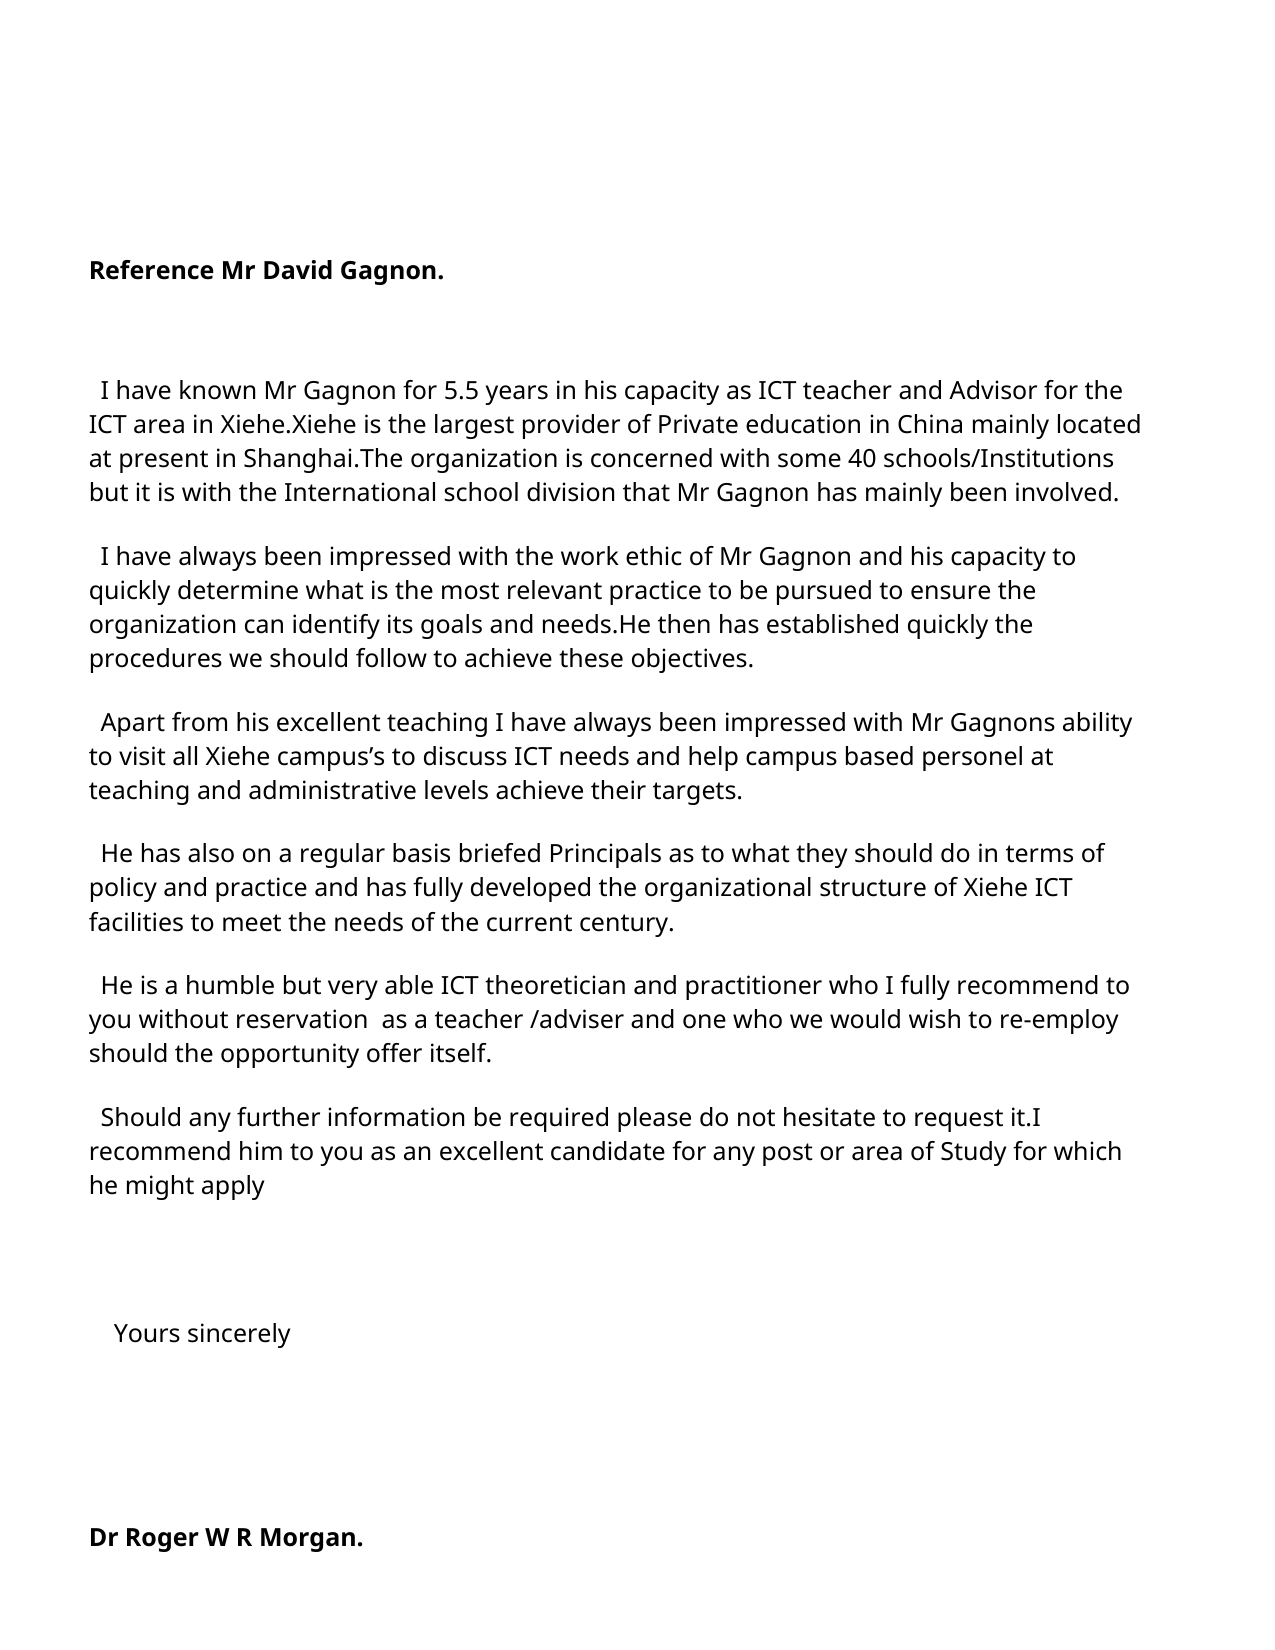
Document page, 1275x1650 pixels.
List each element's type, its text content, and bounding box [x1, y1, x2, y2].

text I have known Mr Gagnon for 5.5 years in his capacity as ICT teacher and Advisor for the ICT area in Xiehe.Xiehe is the largest provider of Private education in China mainly located at present in Shanghai.The organization is concerned with some 40 schools/Institutions but it is with the International school division that Mr Gagnon has mainly been involved. [88, 373, 1157, 509]
text Yours sincerely [88, 1316, 1157, 1349]
text Dr Roger W R Morgan. [88, 1520, 1157, 1554]
text He has also on a regular basis briefed Principals as to what they should do in terms of policy and practice and has fully developed the organizational structure of Xiehe ICT facilities to meet the needs of the current century. [88, 836, 1157, 938]
text Apart from his excellent teaching I have always been impressed with Mr Gagnons ability to visit all Xiehe campus’s to discuss ICT needs and help campus based personel at teaching and administrative levels achieve their targets. [88, 704, 1157, 807]
text I have always been impressed with the work ethic of Mr Gagnon and his capacity to quickly determine what is the most relevant practice to be pursued to ensure the organization can identify its goals and needs.He then has established quickly the procedures we should follow to achieve these objectives. [88, 539, 1157, 675]
text Should any further information be required please do not hesitate to request it.I recommend him to you as an excellent candidate for any post or area of Study for which he might apply [88, 1099, 1157, 1202]
text He is a humble but very able ICT theoretician and practitioner who I fully recommend to you without reservation as a teacher /adviser and one who we would wish to re-employ should the opportunity offer itself. [88, 968, 1157, 1070]
text Reference Mr David Gagnon. [88, 253, 1157, 287]
